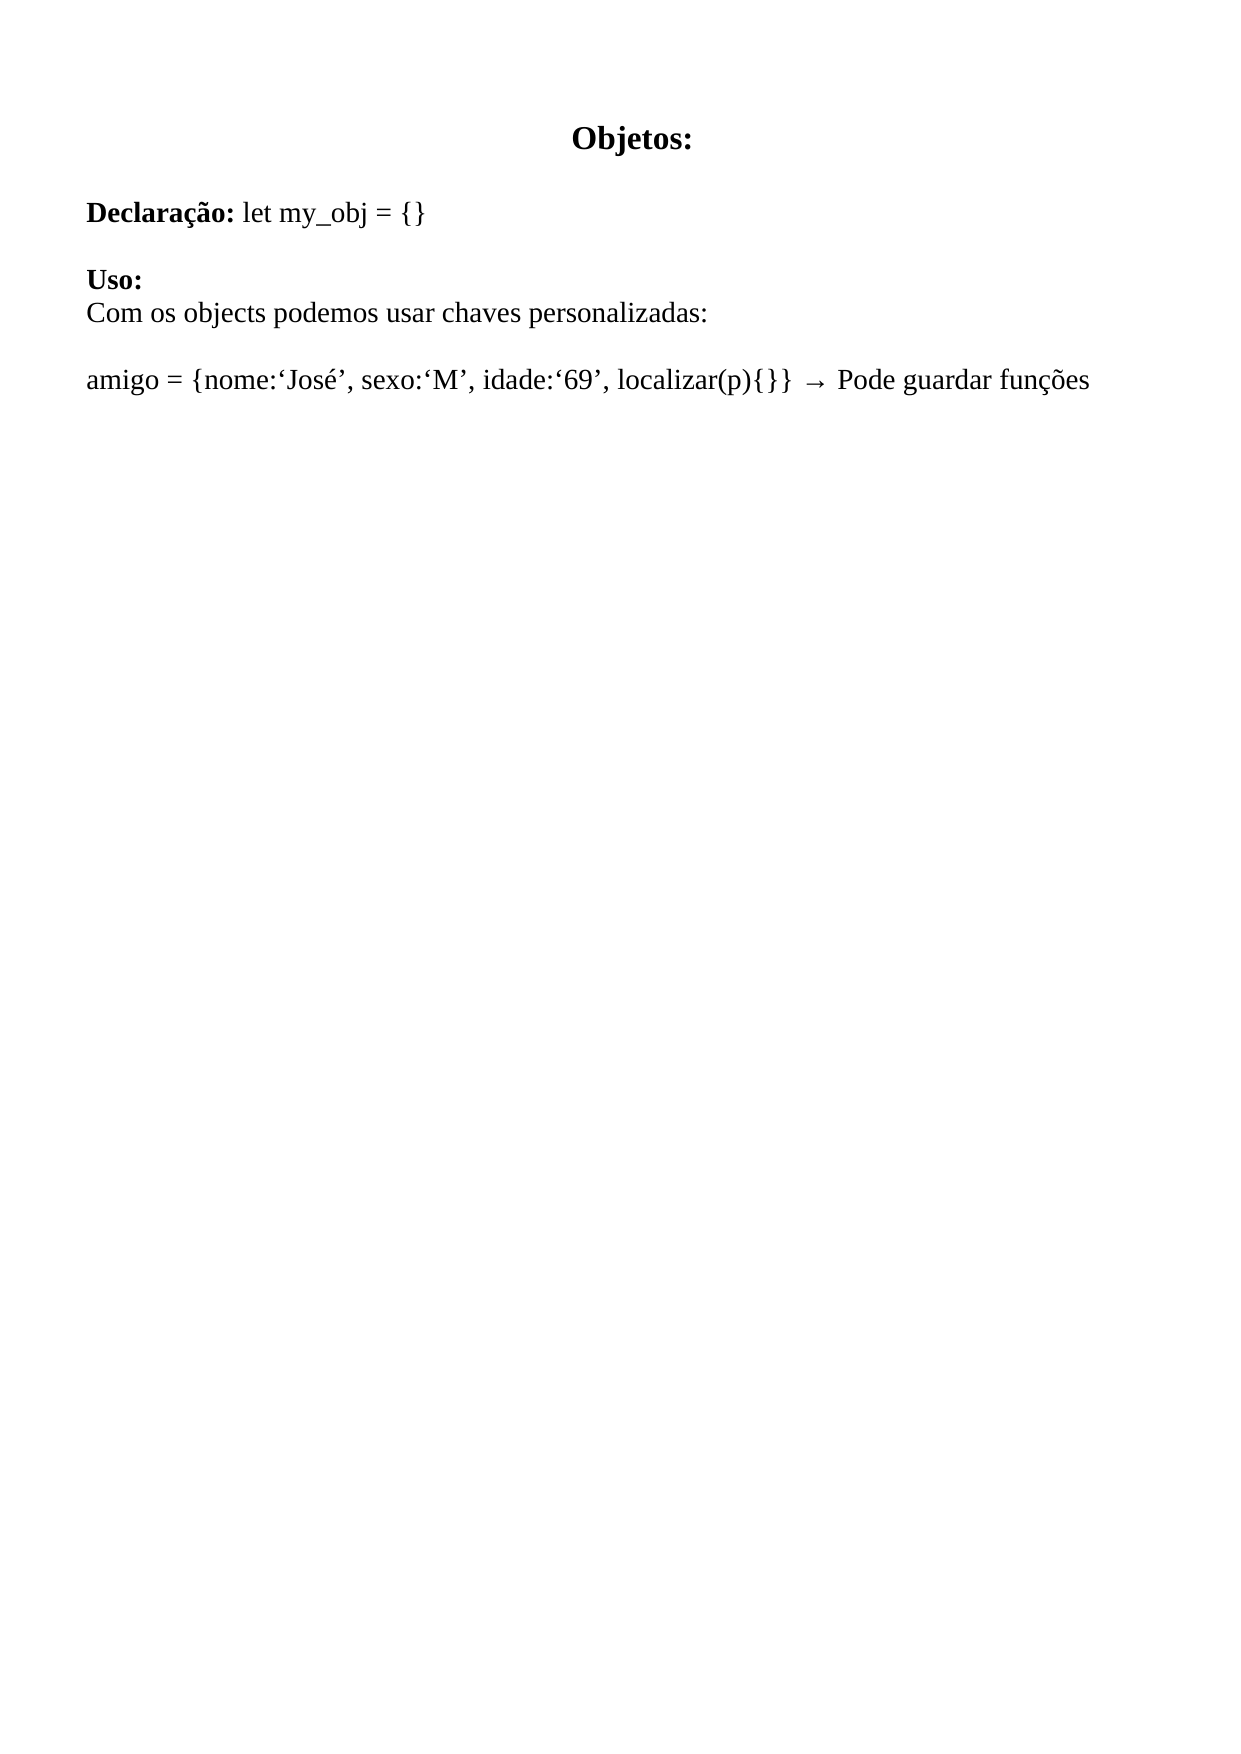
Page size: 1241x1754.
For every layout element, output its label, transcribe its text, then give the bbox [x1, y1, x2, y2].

text amigo = {nome:‘José’, sexo:‘M’, idade:‘69’, localizar(p){}} → Pode guardar funções [62, 362, 1178, 396]
text Uso: [62, 262, 1178, 295]
text Objetos: [62, 118, 1178, 156]
text Com os objects podemos usar chaves personalizadas: [62, 295, 1178, 329]
text Declaração: let my_obj = {} [62, 195, 1178, 228]
